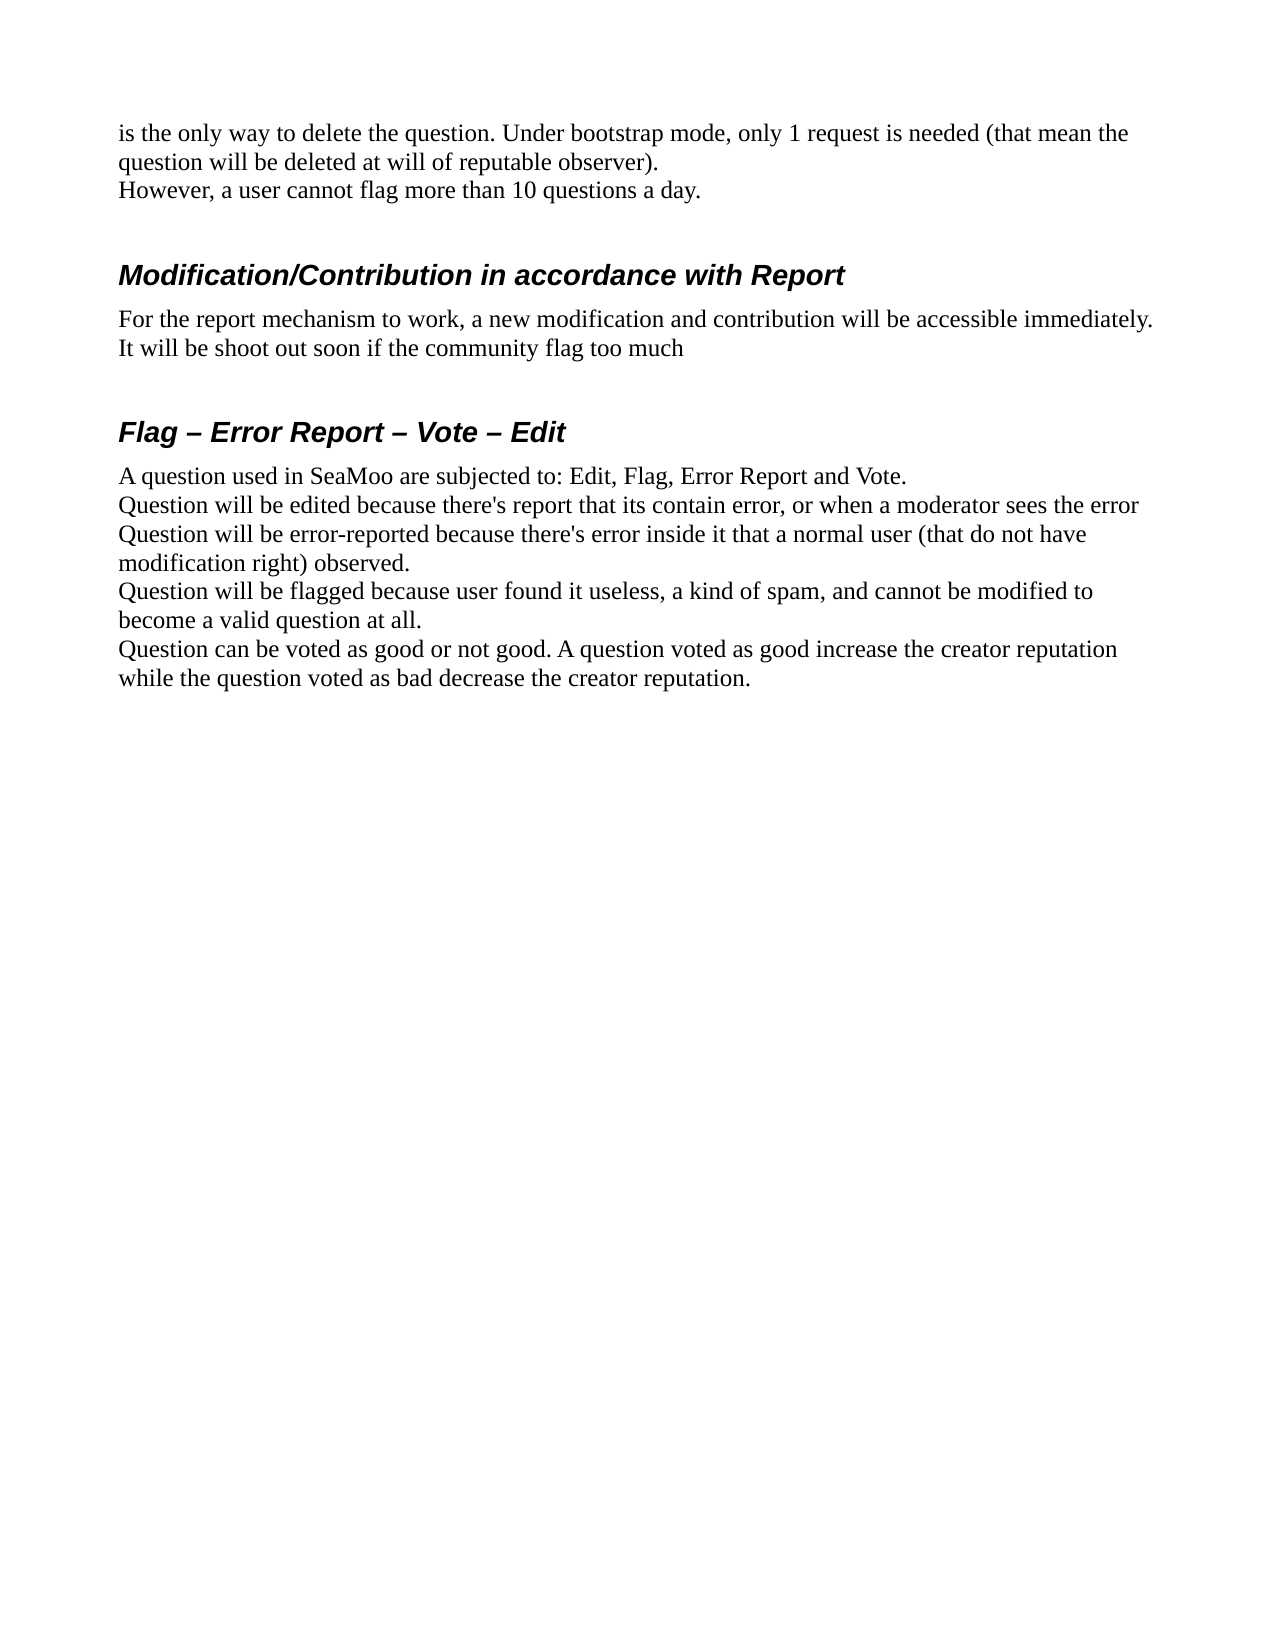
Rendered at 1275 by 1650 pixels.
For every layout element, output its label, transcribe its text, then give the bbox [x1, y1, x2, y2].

subtitle Modification/Contribution in accordance with Report [118, 258, 1157, 292]
text A question used in SeaMoo are subjected to: Edit, Flag, Error Report and Vote. [118, 461, 1157, 490]
subtitle Flag – Error Report – Vote – Edit [118, 415, 1157, 449]
text Question will be flagged because user found it useless, a kind of spam, and cannot be modified to become a valid question at all. [118, 576, 1157, 634]
text is the only way to delete the question. Under bootstrap mode, only 1 request is needed (that mean the question will be deleted at will of reputable observer). [118, 118, 1157, 176]
text Question will be error-reported because there's error inside it that a normal user (that do not have modification right) observed. [118, 519, 1157, 576]
text However, a user cannot flag more than 10 questions a day. [118, 176, 1157, 204]
text Question will be edited because there's report that its contain error, or when a moderator sees the error [118, 490, 1157, 519]
text For the report mechanism to work, a new modification and contribution will be accessible immediately. It will be shoot out soon if the community flag too much [118, 304, 1157, 362]
text Question can be voted as good or not good. A question voted as good increase the creator reputation while the question voted as bad decrease the creator reputation. [118, 634, 1157, 691]
